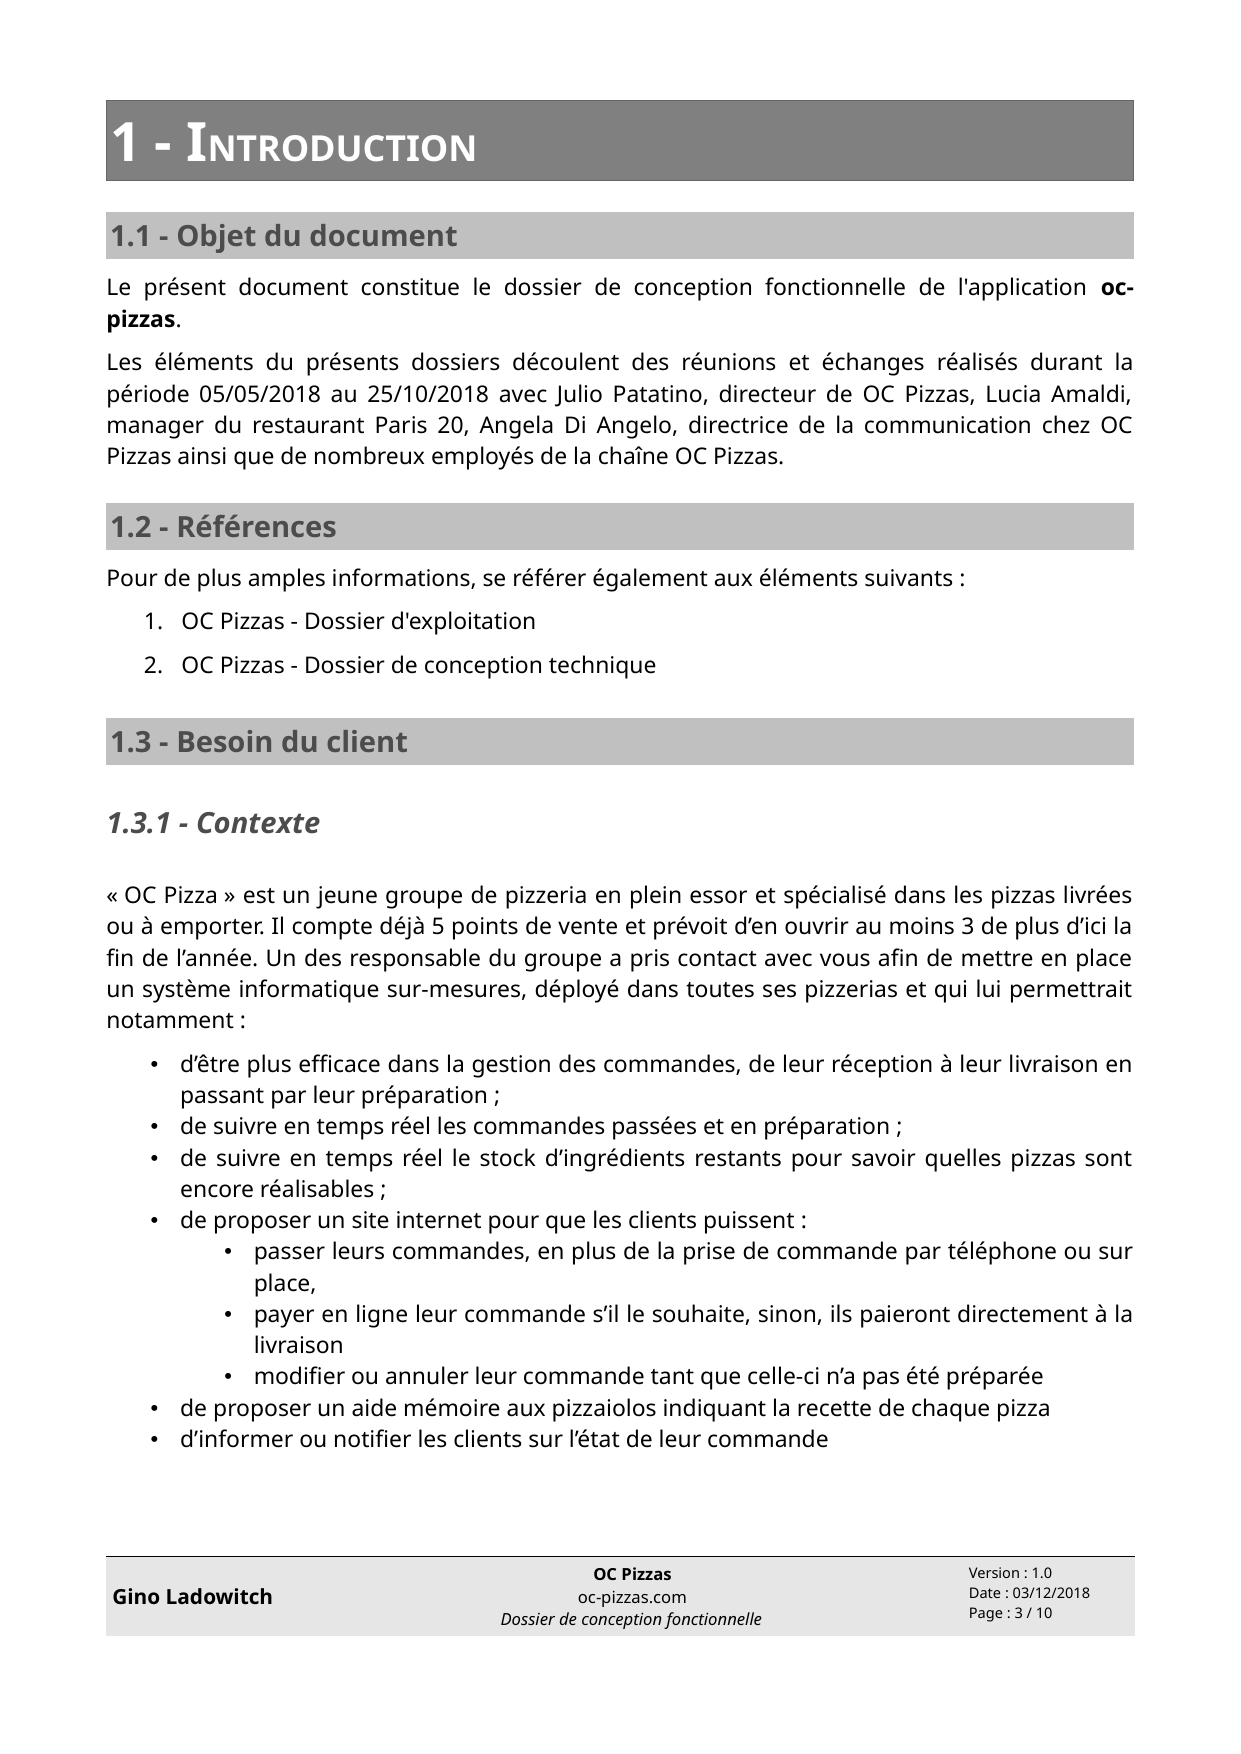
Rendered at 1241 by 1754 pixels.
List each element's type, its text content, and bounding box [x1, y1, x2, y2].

list de suivre en temps réel les commandes passées et en préparation ; [150, 1110, 1134, 1142]
subtitle Références [107, 504, 1133, 549]
list modifier ou annuler leur commande tant que celle-ci n’a pas été préparée [224, 1360, 1134, 1392]
text « OC Pizza » est un jeune groupe de pizzeria en plein essor et spécialisé dans les pizzas livrées ou à emporter. Il compte déjà 5 points de vente et prévoit d’en ouvrir au moins 3 de plus d’ici la fin de l’année. Un des responsable du groupe a pris contact avec vous afin de mettre en place un système informatique sur-mesures, déployé dans toutes ses pizzerias et qui lui permettrait notamment : [106, 879, 1134, 1035]
list payer en ligne leur commande s’il le souhaite, sinon, ils paieront directement à la livraison [224, 1298, 1134, 1360]
list passer leurs commandes, en plus de la prise de commande par téléphone ou sur place, [224, 1235, 1134, 1298]
list OC Pizzas - Dossier d'exploitation [144, 605, 1134, 637]
list d’être plus efficace dans la gestion des commandes, de leur réception à leur livraison en passant par leur préparation ; [150, 1048, 1134, 1110]
subtitle Introduction [107, 101, 1133, 180]
list d’informer ou notifier les clients sur l’état de leur commande [150, 1423, 1134, 1454]
text Le présent document constitue le dossier de conception fonctionnelle de l'application oc-pizzas. [106, 271, 1134, 334]
list OC Pizzas - Dossier de conception technique [144, 649, 1134, 680]
subtitle Objet du document [107, 213, 1133, 258]
subtitle Besoin du client [107, 719, 1133, 764]
list de proposer un aide mémoire aux pizzaiolos indiquant la recette de chaque pizza [150, 1392, 1134, 1423]
text Les éléments du présents dossiers découlent des réunions et échanges réalisés durant la période 05/05/2018 au 25/10/2018 avec Julio Patatino, directeur de OC Pizzas, Lucia Amaldi, manager du restaurant Paris 20, Angela Di Angelo, directrice de la communication chez OC Pizzas ainsi que de nombreux employés de la chaîne OC Pizzas. [106, 346, 1134, 471]
subtitle Contexte [106, 802, 1134, 842]
list de proposer un site internet pour que les clients puissent : [150, 1204, 1134, 1235]
text Pour de plus amples informations, se référer également aux éléments suivants : [106, 562, 1134, 593]
list de suivre en temps réel le stock d’ingrédients restants pour savoir quelles pizzas sont encore réalisables ; [150, 1142, 1134, 1204]
